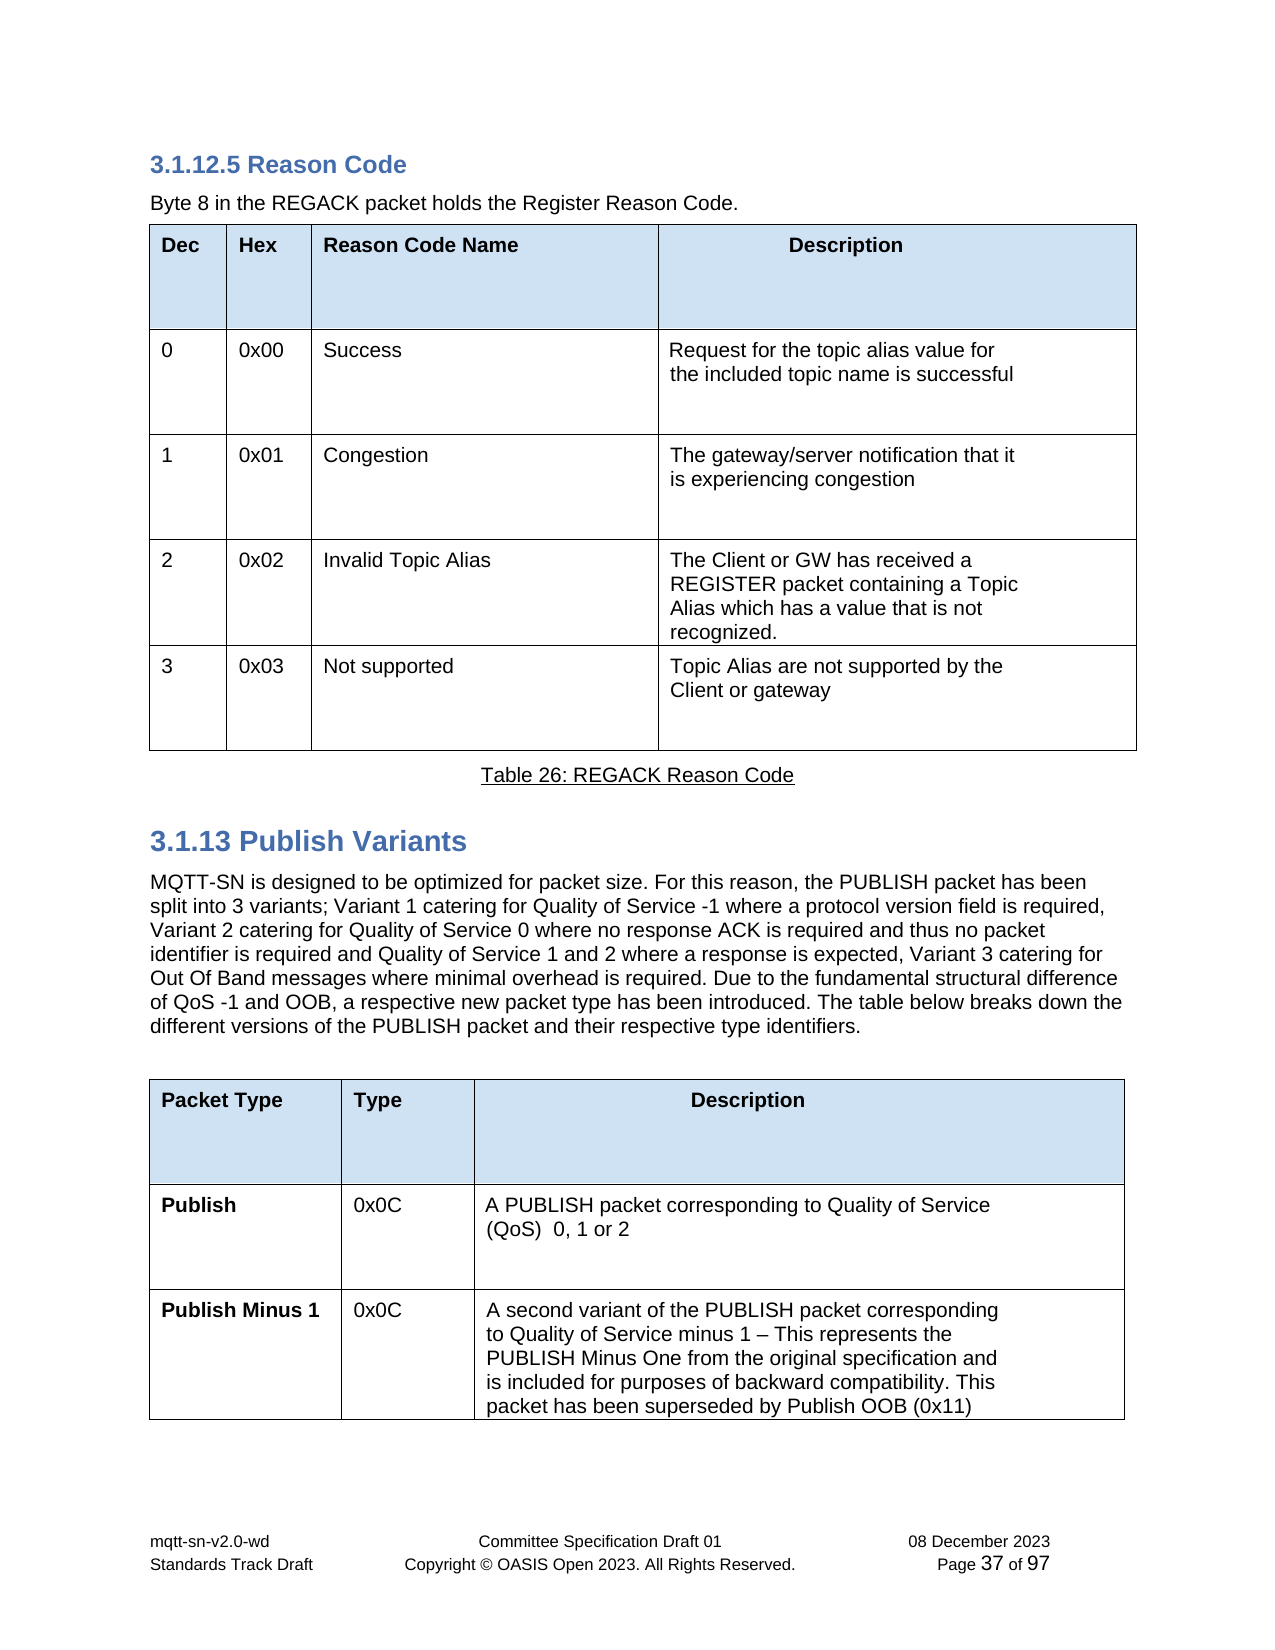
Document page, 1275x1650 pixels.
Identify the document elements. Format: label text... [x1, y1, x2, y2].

table_cell Publish Minus 1 [150, 1290, 341, 1419]
table_cell 2 [150, 540, 226, 645]
table_cell Publish [150, 1185, 341, 1288]
text Byte 8 in the REGACK packet holds the Register Reason Code. [150, 191, 1125, 215]
table_cell 0x0C [342, 1185, 474, 1288]
table_header Reason Code Name [312, 225, 658, 328]
table_cell The gateway/server notification that it is experiencing congestion [659, 435, 1136, 538]
table_header Type [342, 1080, 474, 1183]
table_cell 0x0C [342, 1290, 474, 1419]
table_cell 0x02 [227, 540, 311, 645]
table_cell Congestion [312, 435, 658, 538]
subtitle 3.1.12.5 Reason Code [150, 150, 1124, 179]
table_cell 0x00 [227, 330, 311, 433]
table_header Hex [227, 225, 311, 328]
table_header Description [659, 225, 1136, 328]
table_cell 0x03 [227, 646, 311, 750]
table_cell Request for the topic alias value for the included topic name is successful [659, 330, 1136, 433]
table_header Dec [150, 225, 226, 328]
table_cell 3 [150, 646, 226, 750]
table_cell Topic Alias are not supported by the Client or gateway [659, 646, 1136, 750]
table_cell 0 [150, 330, 226, 433]
subtitle 3.1.13 Publish Variants [150, 824, 1125, 858]
table_header Packet Type [150, 1080, 341, 1183]
table_header Description [475, 1080, 1124, 1183]
table_cell Success [312, 330, 658, 433]
table_cell Invalid Topic Alias [312, 540, 658, 645]
table_cell A PUBLISH packet corresponding to Quality of Service (QoS) 0, 1 or 2 [475, 1185, 1124, 1288]
text Table 26: REGACK Reason Code [150, 763, 1125, 787]
table_cell Not supported [312, 646, 658, 750]
text MQTT-SN is designed to be optimized for packet size. For this reason, the PUBLISH packet has been split into 3 variants; Variant 1 catering for Quality of Service -1 where a protocol version field is required, Variant 2 catering for Quality of Service 0 where no response ACK is required and thus no packet identifier is required and Quality of Service 1 and 2 where a response is expected, Variant 3 catering for Out Of Band messages where minimal overhead is required. Due to the fundamental structural difference of QoS -1 and OOB, a respective new packet type has been introduced. The table below breaks down the different versions of the PUBLISH packet and their respective type identifiers. [150, 870, 1125, 1038]
table_cell The Client or GW has received a REGISTER packet containing a Topic Alias which has a value that is not recognized. [659, 540, 1136, 645]
table_cell A second variant of the PUBLISH packet corresponding to Quality of Service minus 1 – This represents the PUBLISH Minus One from the original specification and is included for purposes of backward compatibility. This packet has been superseded by Publish OOB (0x11) [475, 1290, 1124, 1419]
table_cell 1 [150, 435, 226, 538]
table_cell 0x01 [227, 435, 311, 538]
